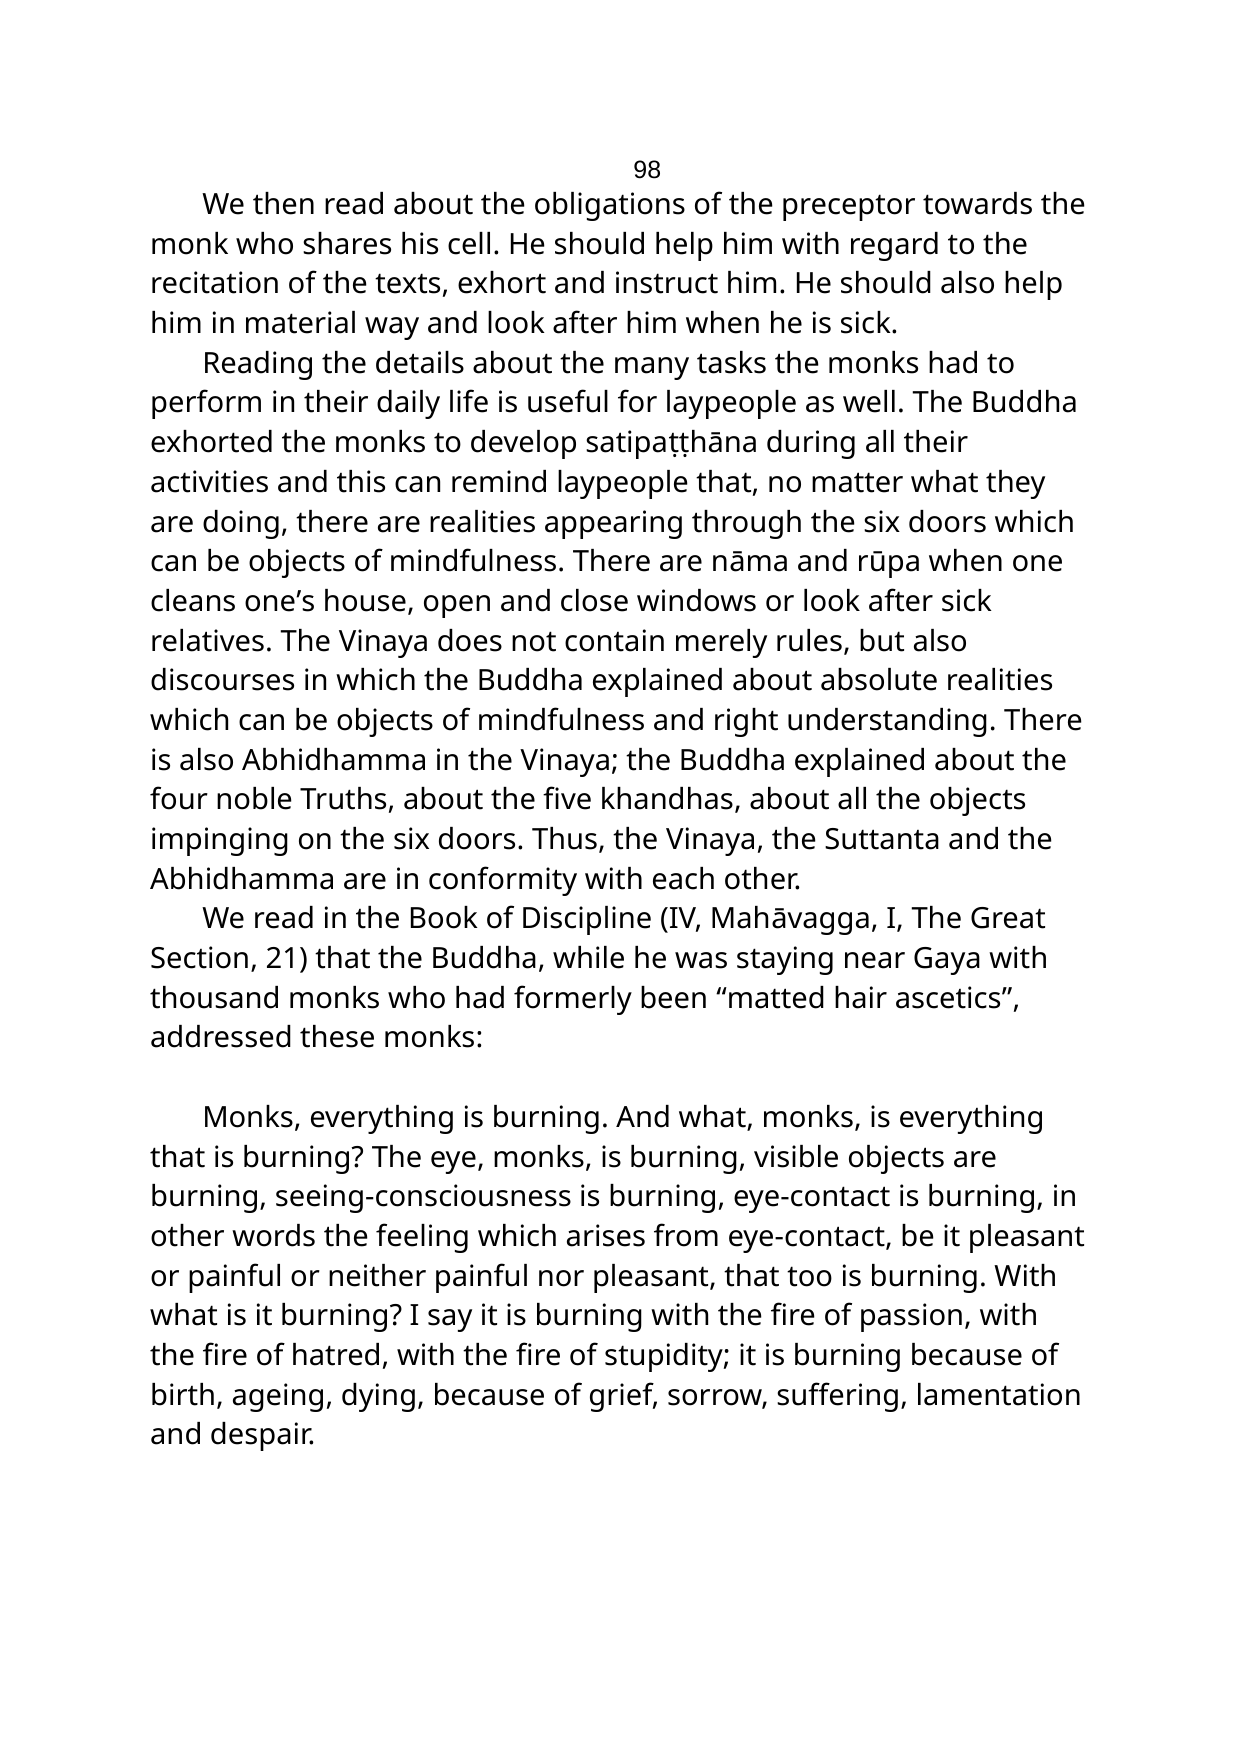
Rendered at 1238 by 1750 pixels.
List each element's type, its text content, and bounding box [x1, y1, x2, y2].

text Monks, everything is burning. And what, monks, is everything that is burning? The eye, monks, is burning, visible objects are burning, seeing-consciousness is burning, eye-contact is burning, in other words the feeling which arises from eye-contact, be it pleasant or painful or neither painful nor pleasant, that too is burning. With what is it burning? I say it is burning with the fire of passion, with the fire of hatred, with the fire of stupidity; it is burning because of birth, ageing, dying, because of grief, sorrow, suffering, lamentation and despair. [150, 1096, 1087, 1453]
text We then read about the obligations of the preceptor towards the monk who shares his cell. He should help him with regard to the recitation of the texts, exhort and instruct him. He should also help him in material way and look after him when he is sick. [150, 183, 1087, 342]
text Reading the details about the many tasks the monks had to perform in their daily life is useful for laypeople as well. The Buddha exhorted the monks to develop satipaṭṭhāna during all their activities and this can remind laypeople that, no matter what they are doing, there are realities appearing through the six doors which can be objects of mindfulness. There are nāma and rūpa when one cleans one’s house, open and close windows or look after sick relatives. The Vinaya does not contain merely rules, but also discourses in which the Buddha explained about absolute realities which can be objects of mindfulness and right understanding. There is also Abhidhamma in the Vinaya; the Buddha explained about the four noble Truths, about the five khandhas, about all the objects impinging on the six doors. Thus, the Vinaya, the Suttanta and the Abhidhamma are in conformity with each other. [150, 342, 1087, 898]
text We read in the Book of Discipline (IV, Mahāvagga, I, The Great Section, 21) that the Buddha, while he was staying near Gaya with thousand monks who had formerly been “matted hair ascetics”, addressed these monks: [150, 898, 1087, 1056]
